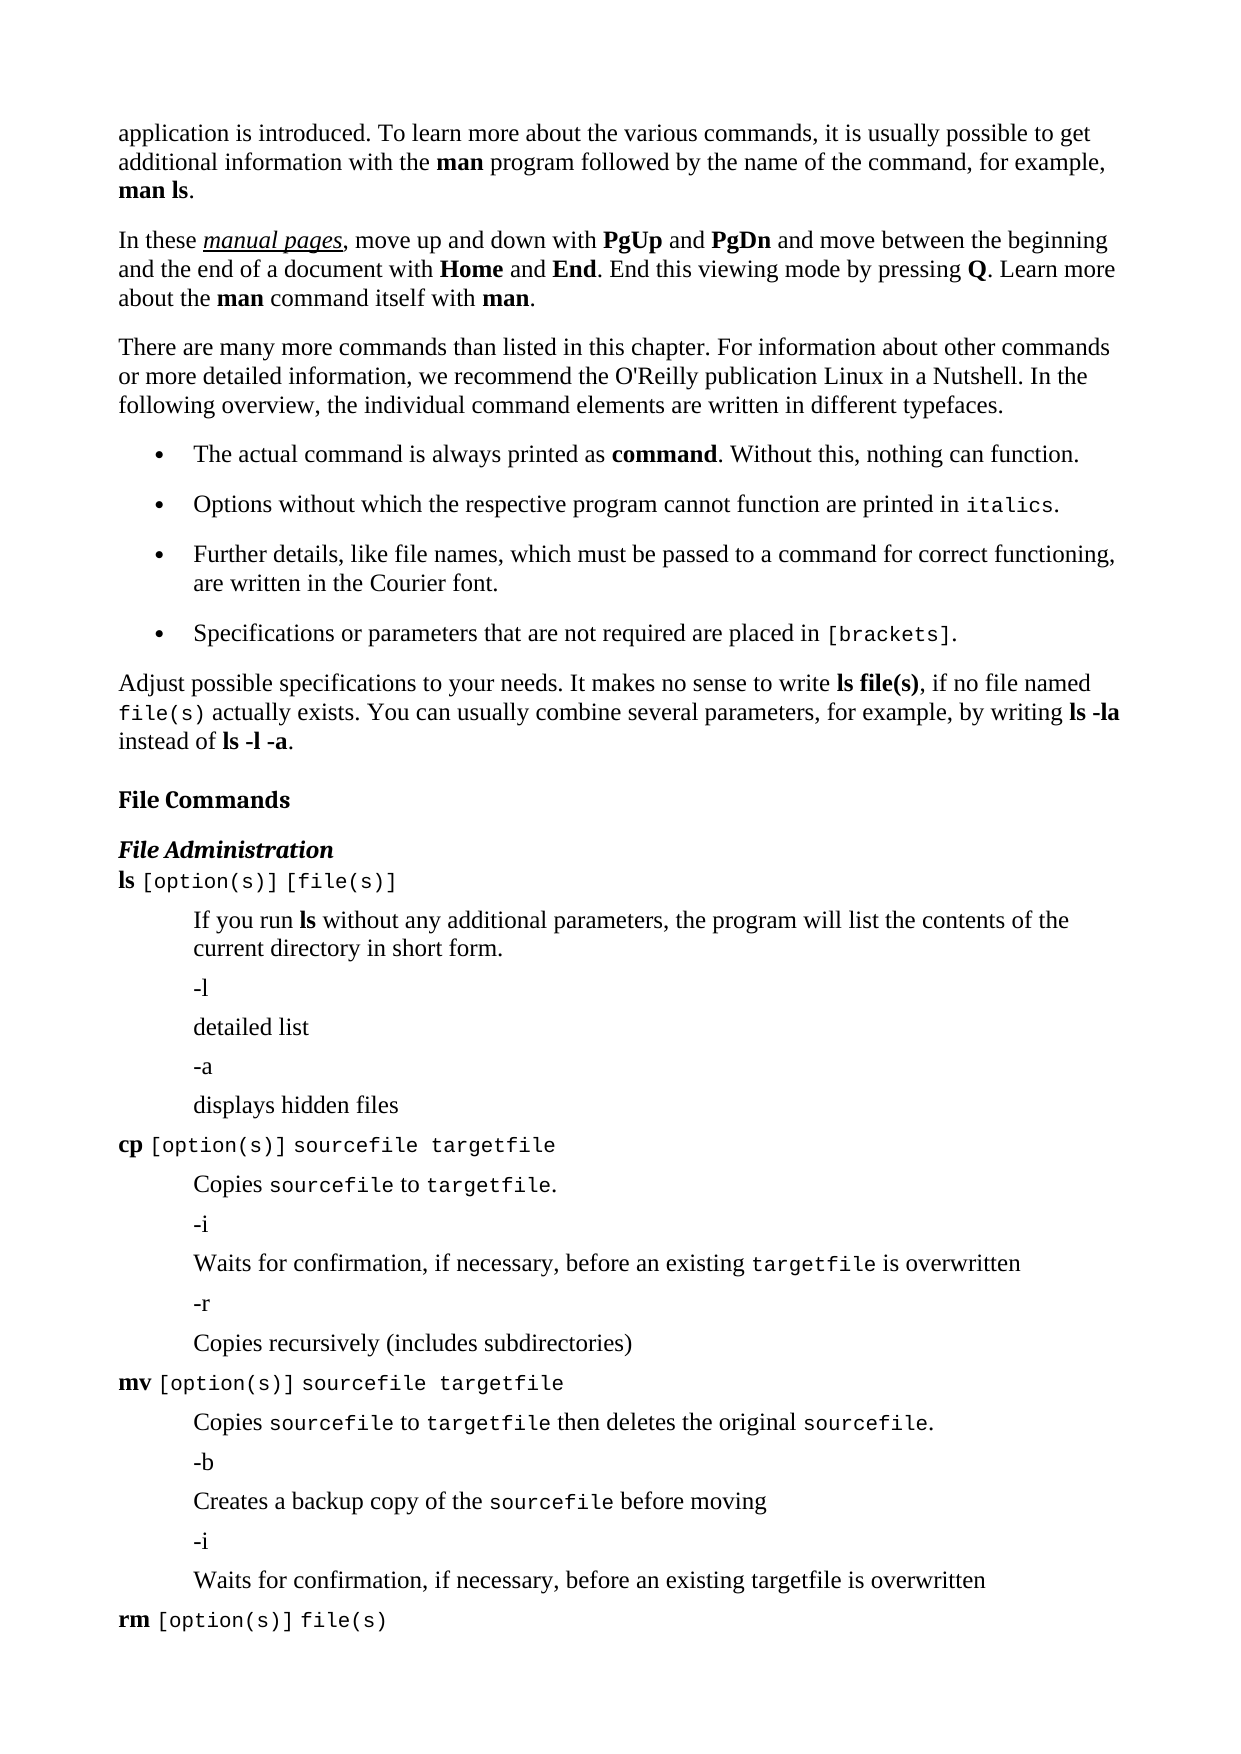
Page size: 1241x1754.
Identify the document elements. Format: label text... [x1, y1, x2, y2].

text -r [193, 1288, 1122, 1317]
text -i [193, 1526, 1122, 1555]
text Adjust possible specifications to your needs. It makes no sense to write ls file(s), if no file named file(s) actually exists. You can usually combine several parameters, for example, by writing ls -la instead of ls -l -a. [118, 668, 1122, 755]
text displays hidden files [193, 1090, 1122, 1119]
text -b [193, 1447, 1122, 1476]
text If you run ls without any additional parameters, the program will list the contents of the current directory in short form. [193, 905, 1122, 962]
text -a [193, 1051, 1122, 1080]
text There are many more commands than listed in this chapter. For information about other commands or more detailed information, we recommend the O'Reilly publication Linux in a Nutshell. In the following overview, the individual command elements are written in different typefaces. [118, 332, 1122, 418]
text Copies sourcefile to targetfile then deletes the original sourcefile. [193, 1407, 1122, 1436]
text ls [option(s)] [file(s)] [118, 865, 1122, 894]
text Waits for confirmation, if necessary, before an existing targetfile is overwritten [193, 1565, 1122, 1594]
text Creates a backup copy of the sourcefile before moving [193, 1486, 1122, 1516]
text cp [option(s)] sourcefile targetfile [118, 1129, 1122, 1159]
subtitle File Commands [118, 786, 1122, 815]
text In these manual pages, move up and down with PgUp and PgDn and move between the beginning and the end of a document with Home and End. End this viewing mode by pressing Q. Learn more about the man command itself with man. [118, 225, 1122, 311]
text -l [193, 973, 1122, 1001]
list Options without which the respective program cannot function are printed in italics. [156, 489, 1122, 518]
list Specifications or parameters that are not required are placed in [brackets]. [156, 618, 1122, 647]
subtitle File Administration [118, 836, 1122, 865]
list Further details, like file names, which must be passed to a command for correct functioning, are written in the Courier font. [156, 539, 1122, 597]
text detailed list [193, 1012, 1122, 1041]
text rm [option(s)] file(s) [118, 1604, 1122, 1634]
text Copies sourcefile to targetfile. [193, 1169, 1122, 1199]
text Copies recursively (includes subdirectories) [193, 1328, 1122, 1356]
text application is introduced. To learn more about the various commands, it is usually possible to get additional information with the man program followed by the name of the command, for example, man ls. [118, 118, 1122, 204]
list The actual command is always printed as command. Without this, nothing can function. [156, 439, 1122, 468]
text mv [option(s)] sourcefile targetfile [118, 1367, 1122, 1396]
text -i [193, 1209, 1122, 1238]
text Waits for confirmation, if necessary, before an existing targetfile is overwritten [193, 1248, 1122, 1278]
